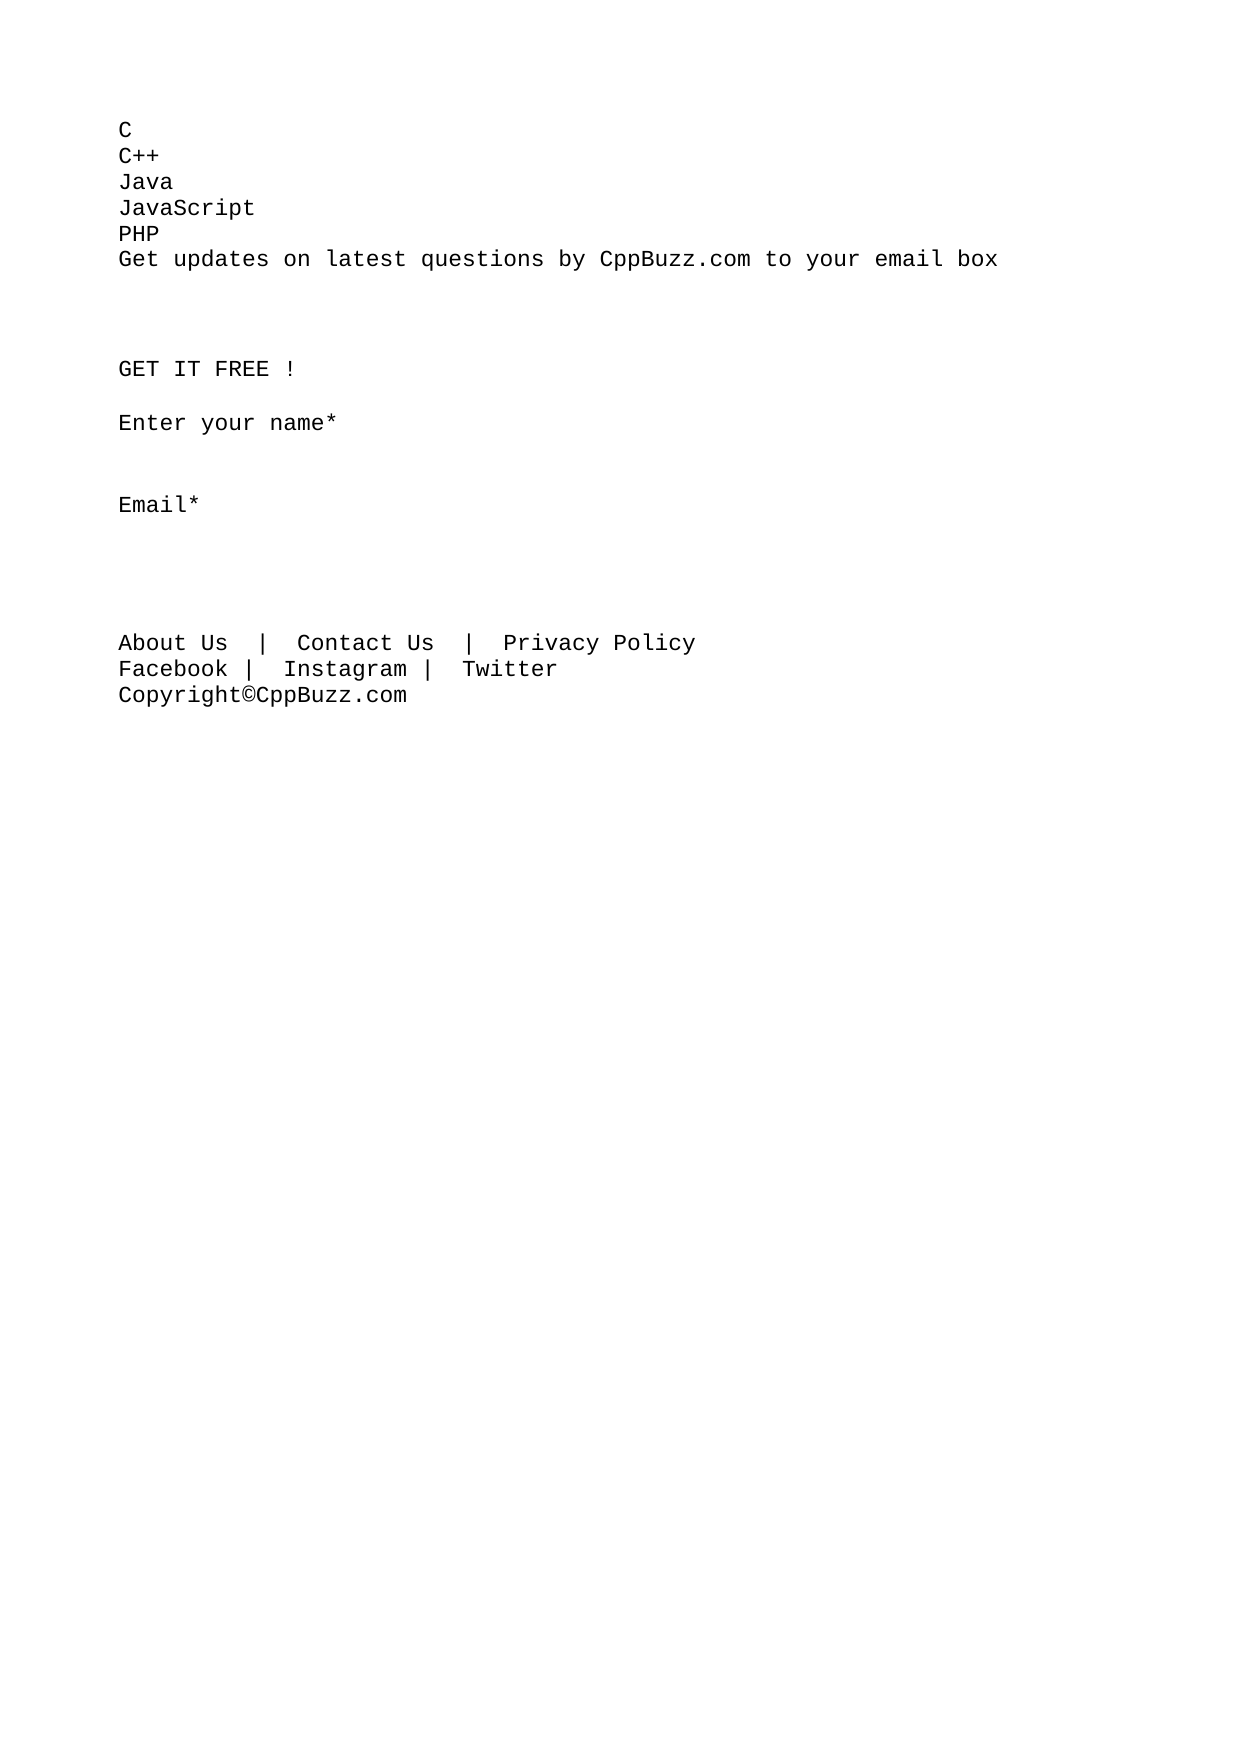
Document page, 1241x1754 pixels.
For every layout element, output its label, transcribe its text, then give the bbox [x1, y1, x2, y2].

text Email* [118, 494, 1122, 520]
text JavaScript [118, 196, 1122, 222]
text Facebook | Instagram | Twitter [118, 658, 1122, 684]
text About Us | Contact Us | Privacy Policy [118, 632, 1122, 658]
text PHP [118, 222, 1122, 248]
text Java [118, 170, 1122, 196]
text GET IT FREE ! [118, 358, 1122, 384]
text Get updates on latest questions by CppBuzz.com to your email box [118, 248, 1122, 274]
text Copyright©CppBuzz.com [118, 684, 1122, 709]
text Enter your name* [118, 412, 1122, 438]
text C [118, 118, 1122, 144]
text C++ [118, 144, 1122, 170]
